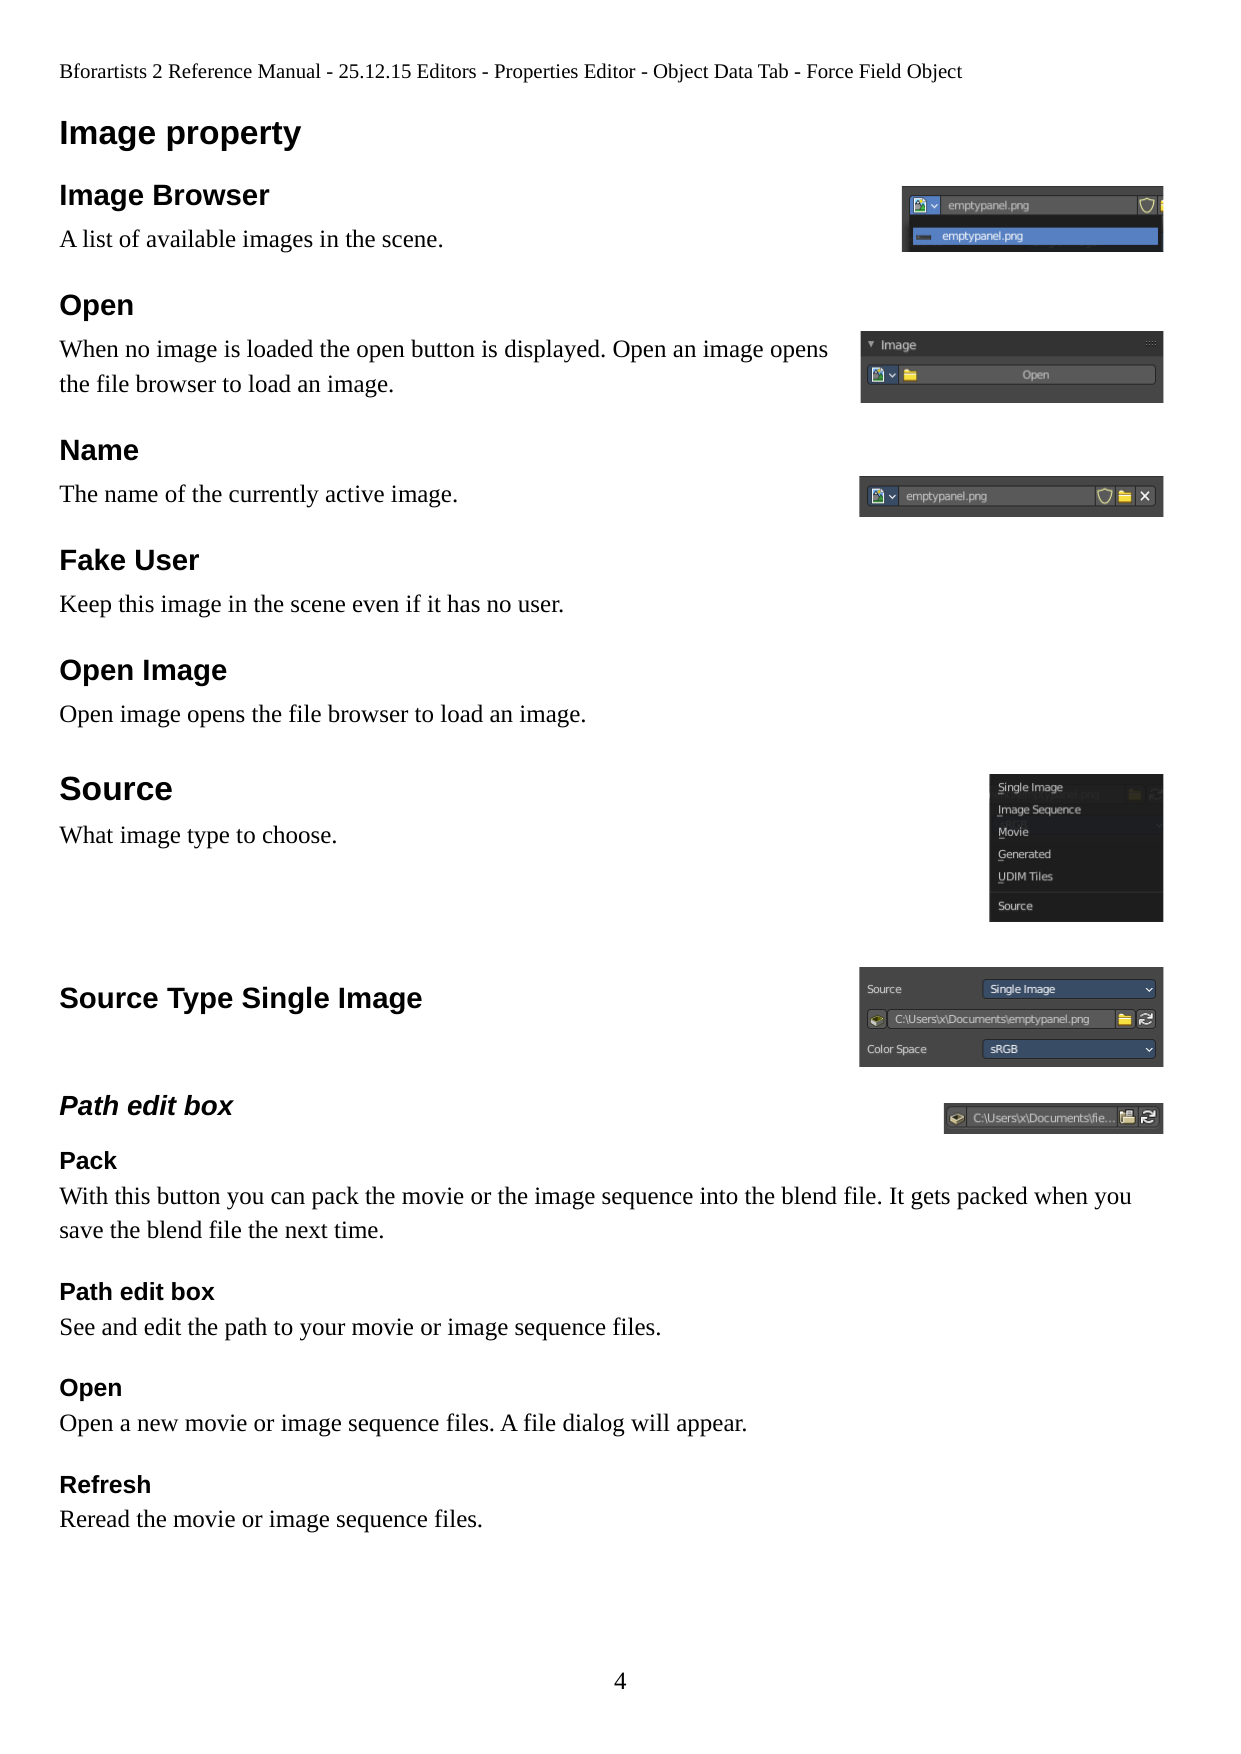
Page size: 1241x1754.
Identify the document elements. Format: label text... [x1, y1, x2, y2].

text What image type to choose. [59, 820, 989, 848]
text A list of available images in the scene. [59, 224, 1181, 253]
picture [859, 967, 1164, 1067]
picture [943, 1103, 1164, 1134]
subtitle Image property [59, 113, 1181, 151]
text See and edit the path to your movie or image sequence files. [59, 1312, 1181, 1341]
subtitle Path edit box [59, 1277, 1181, 1306]
subtitle Refresh [59, 1470, 1181, 1498]
picture [860, 331, 1164, 403]
text Open a new movie or image sequence files. A file dialog will appear. [59, 1408, 1181, 1437]
subtitle [1164, 981, 1181, 1015]
text When no image is loaded the open button is displayed. Open an image opens the file browser to load an image. [59, 334, 860, 398]
subtitle Open Image [59, 652, 1181, 686]
picture [901, 186, 1164, 252]
subtitle Fake User [59, 542, 1181, 576]
subtitle Open [59, 288, 1181, 322]
subtitle Path edit box [59, 1089, 1181, 1121]
subtitle Source [59, 768, 1181, 807]
text With this button you can pack the movie or the image sequence into the blend file. It gets packed when you save the blend file the next time. [59, 1181, 1181, 1244]
text The name of the currently active image. [59, 479, 859, 508]
subtitle Open [59, 1373, 1181, 1402]
text Reread the movie or image sequence files. [59, 1504, 1181, 1533]
text Keep this image in the scene even if it has no user. [59, 589, 1181, 617]
subtitle Source Type Single Image [59, 981, 859, 1015]
subtitle Pack [59, 1146, 1181, 1175]
subtitle Image Browser [59, 178, 1181, 212]
text Open image opens the file browser to load an image. [59, 699, 1181, 727]
subtitle Name [59, 433, 1181, 466]
picture [989, 774, 1164, 922]
picture [859, 476, 1164, 517]
